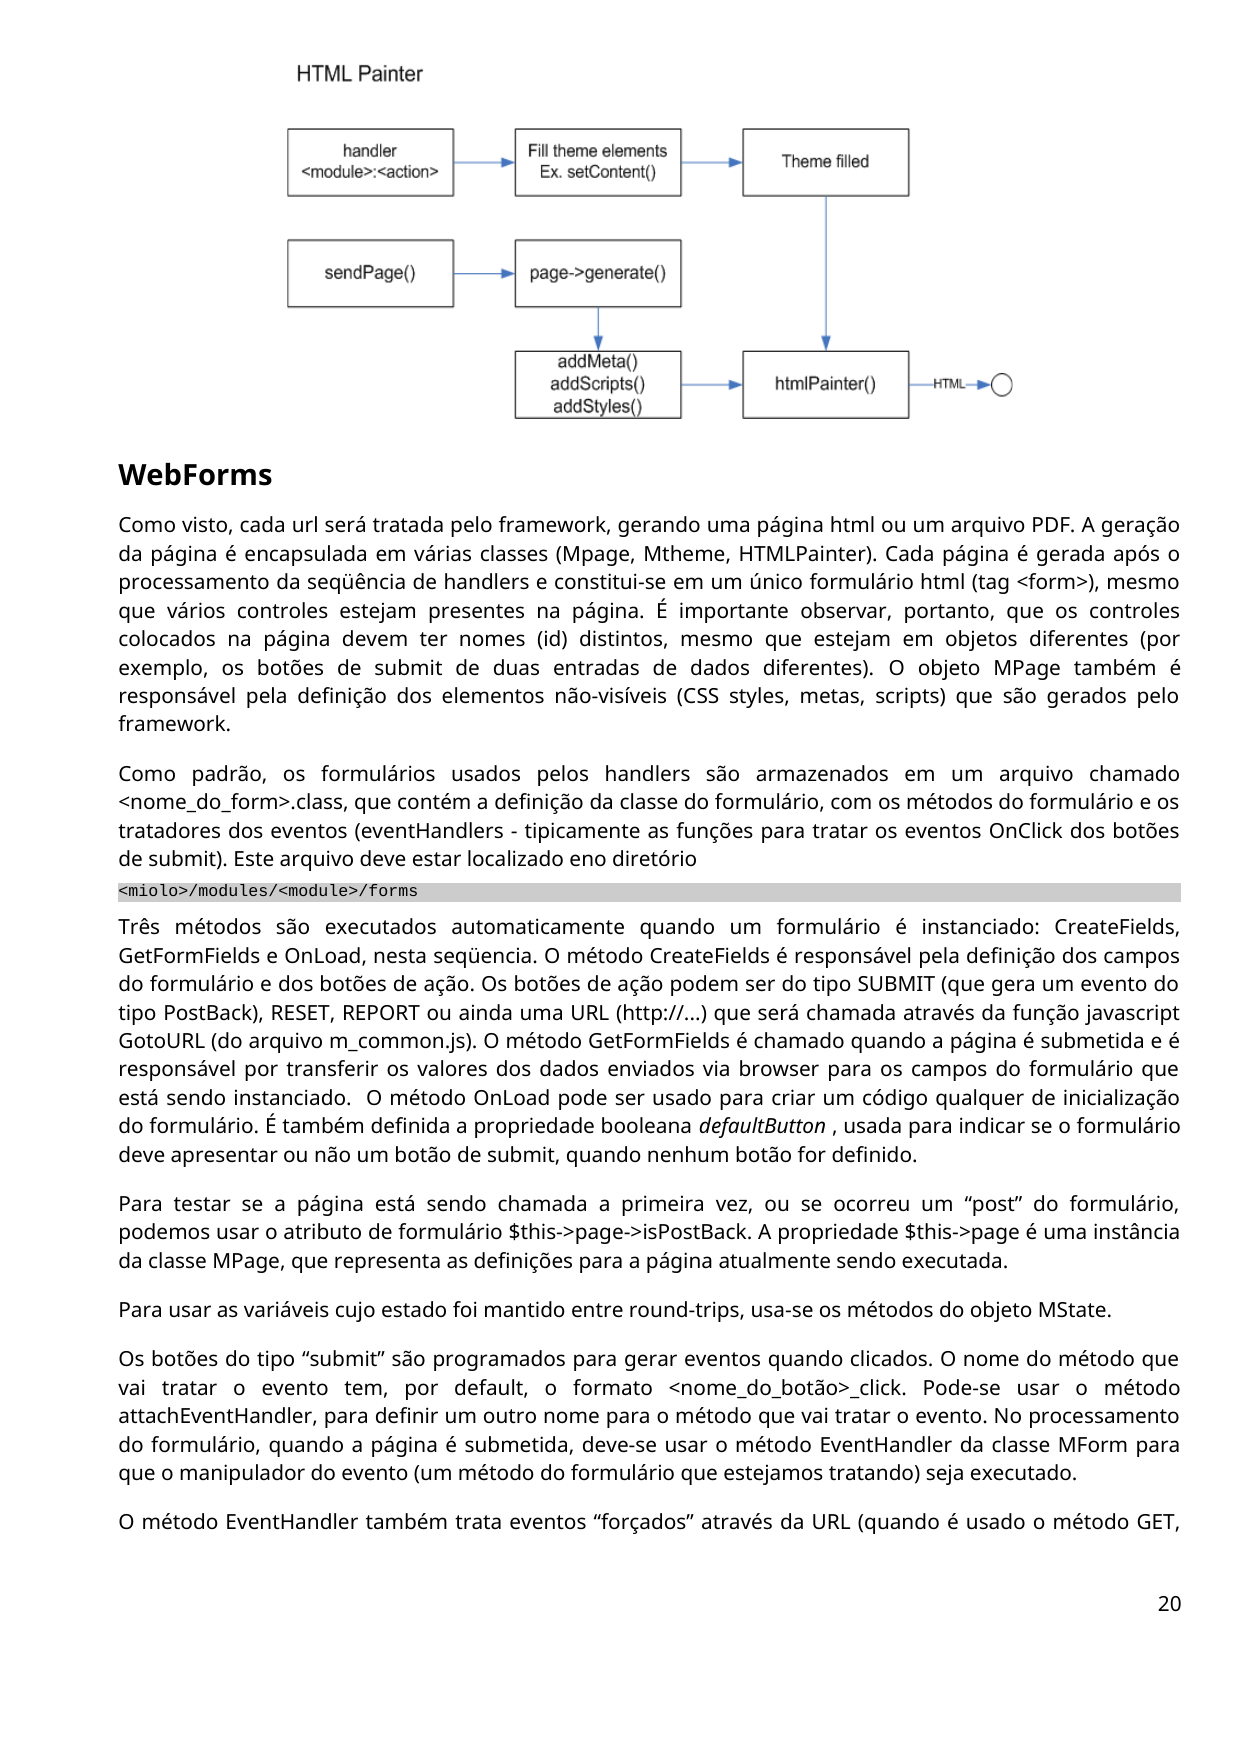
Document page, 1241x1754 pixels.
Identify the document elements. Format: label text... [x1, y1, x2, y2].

text Os botões do tipo “submit” são programados para gerar eventos quando clicados. O nome do método que vai tratar o evento tem, por default, o formato <nome_do_botão>_click. Pode-se usar o método attachEventHandler, para definir um outro nome para o método que vai tratar o evento. No processamento do formulário, quando a página é submetida, deve-se usar o método EventHandler da classe MForm para que o manipulador do evento (um método do formulário que estejamos tratando) seja executado. [118, 1344, 1181, 1487]
text Para testar se a página está sendo chamada a primeira vez, ou se ocorreu um “post” do formulário, podemos usar o atributo de formulário $this->page->isPostBack. A propriedade $this->page é uma instância da classe MPage, que representa as definições para a página atualmente sendo executada. [118, 1189, 1181, 1274]
subtitle WebForms [118, 454, 1181, 494]
text Para usar as variáveis cujo estado foi mantido entre round-trips, usa-se os métodos do objeto MState. [118, 1295, 1181, 1324]
picture [287, 59, 1013, 419]
text <miolo>/modules/<module>/forms [118, 883, 1181, 902]
text Três métodos são executados automaticamente quando um formulário é instanciado: CreateFields, GetFormFields e OnLoad, nesta seqüencia. O método CreateFields é responsável pela definição dos campos do formulário e dos botões de ação. Os botões de ação podem ser do tipo SUBMIT (que gera um evento do tipo PostBack), RESET, REPORT ou ainda uma URL (http://...) que será chamada através da função javascript GotoURL (do arquivo m_common.js). O método GetFormFields é chamado quando a página é submetida e é responsável por transferir os valores dos dados enviados via browser para os campos do formulário que está sendo instanciado. O método OnLoad pode ser usado para criar um código qualquer de inicialização do formulário. É também definida a propriedade booleana defaultButton , usada para indicar se o formulário deve apresentar ou não um botão de submit, quando nenhum botão for definido. [118, 912, 1181, 1168]
text Como visto, cada url será tratada pelo framework, gerando uma página html ou um arquivo PDF. A geração da página é encapsulada em várias classes (Mpage, Mtheme, HTMLPainter). Cada página é gerada após o processamento da seqüência de handlers e constitui-se em um único formulário html (tag <form>), mesmo que vários controles estejam presentes na página. É importante observar, portanto, que os controles colocados na página devem ter nomes (id) distintos, mesmo que estejam em objetos diferentes (por exemplo, os botões de submit de duas entradas de dados diferentes). O objeto MPage também é responsável pela definição dos elementos não-visíveis (CSS styles, metas, scripts) que são gerados pelo framework. [118, 511, 1181, 738]
text Como padrão, os formulários usados pelos handlers são armazenados em um arquivo chamado <nome_do_form>.class, que contém a definição da classe do formulário, com os métodos do formulário e os tratadores dos eventos (eventHandlers - tipicamente as funções para tratar os eventos OnClick dos botões de submit). Este arquivo deve estar localizado eno diretório [118, 759, 1181, 873]
text O método EventHandler também trata eventos “forçados” através da URL (quando é usado o método GET, [118, 1507, 1181, 1536]
